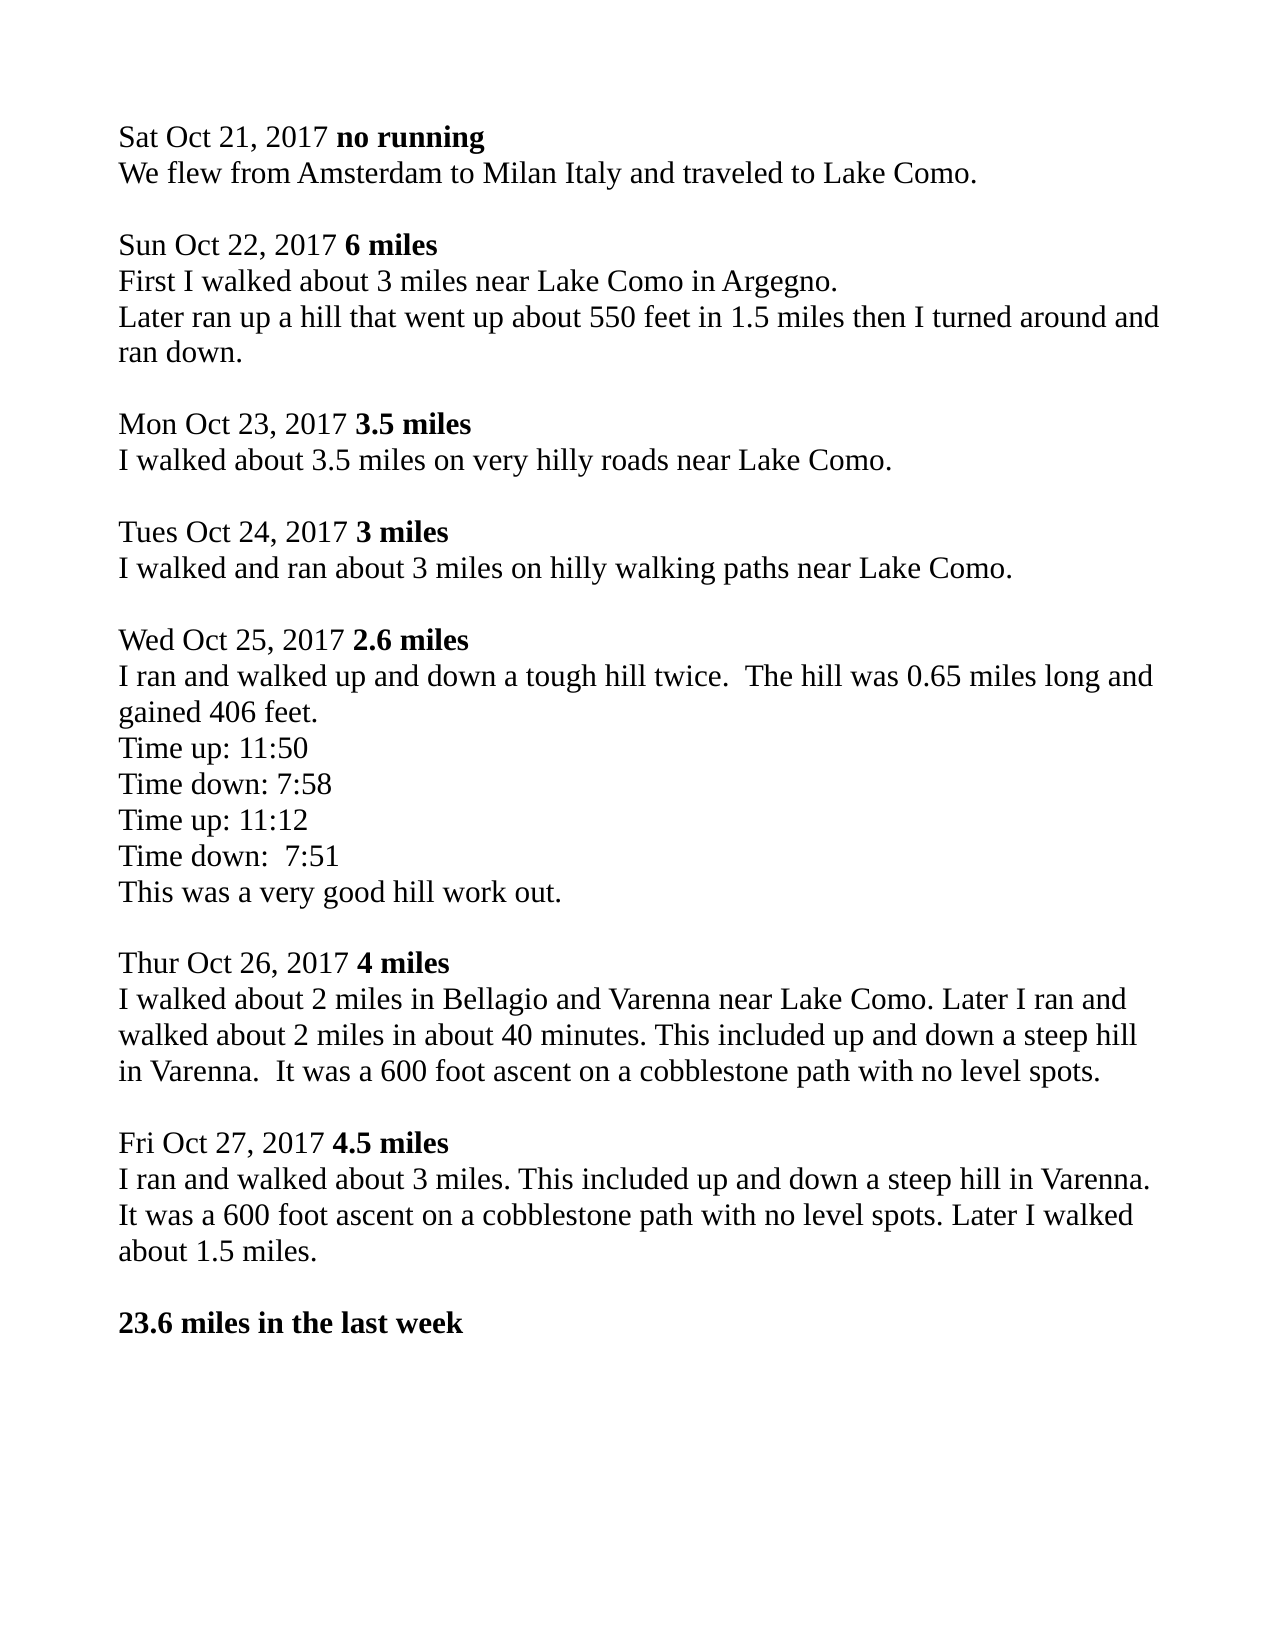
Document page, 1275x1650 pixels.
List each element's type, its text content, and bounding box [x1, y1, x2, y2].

text Time up: 11:12 [118, 801, 1161, 837]
text Mon Oct 23, 2017 3.5 miles [118, 406, 1161, 442]
text Thur Oct 26, 2017 4 miles [118, 945, 1161, 981]
text I walked and ran about 3 miles on hilly walking paths near Lake Como. [118, 549, 1161, 585]
text 23.6 miles in the last week [118, 1304, 1161, 1340]
text Sun Oct 22, 2017 6 miles [118, 226, 1161, 262]
text This was a very good hill work out. [118, 873, 1161, 909]
text We flew from Amsterdam to Milan Italy and traveled to Lake Como. [118, 154, 1161, 190]
text I ran and walked up and down a tough hill twice. The hill was 0.65 miles long and gained 406 feet. [118, 657, 1161, 729]
text Time down: 7:58 [118, 765, 1161, 801]
text Later ran up a hill that went up about 550 feet in 1.5 miles then I turned around and ran down. [118, 298, 1161, 370]
text I walked about 2 miles in Bellagio and Varenna near Lake Como. Later I ran and walked about 2 miles in about 40 minutes. This included up and down a steep hill in Varenna. It was a 600 foot ascent on a cobblestone path with no level spots. [118, 981, 1161, 1088]
text Wed Oct 25, 2017 2.6 miles [118, 621, 1161, 657]
text Time down: 7:51 [118, 837, 1161, 873]
text Sat Oct 21, 2017 no running [118, 118, 1161, 154]
text I ran and walked about 3 miles. This included up and down a steep hill in Varenna. It was a 600 foot ascent on a cobblestone path with no level spots. Later I walked about 1.5 miles. [118, 1160, 1161, 1268]
text Tues Oct 24, 2017 3 miles [118, 513, 1161, 549]
text First I walked about 3 miles near Lake Como in Argegno. [118, 262, 1161, 298]
text Fri Oct 27, 2017 4.5 miles [118, 1124, 1161, 1160]
text Time up: 11:50 [118, 729, 1161, 765]
text I walked about 3.5 miles on very hilly roads near Lake Como. [118, 442, 1161, 477]
